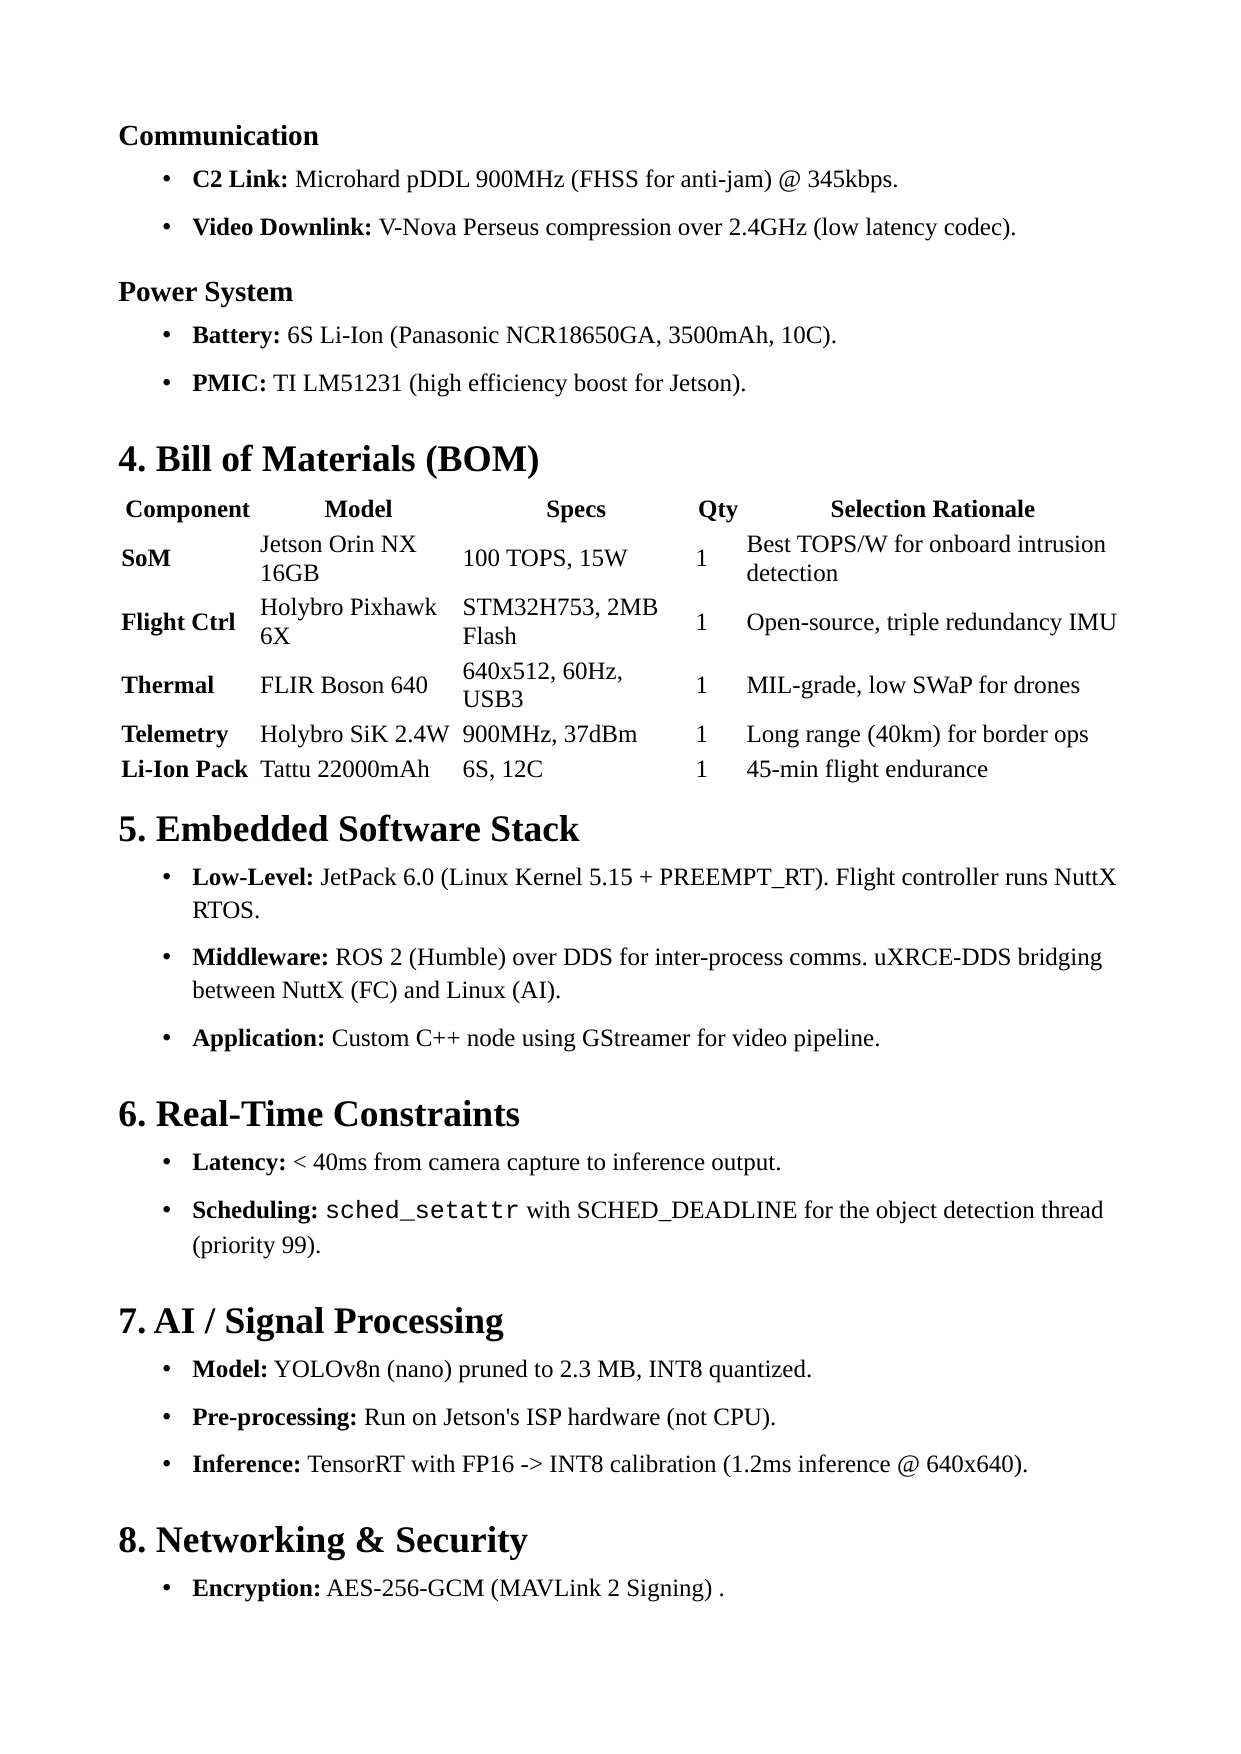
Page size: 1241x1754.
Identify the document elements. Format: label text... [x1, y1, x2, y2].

table_cell 1 [693, 590, 743, 653]
list Encryption: AES-256-GCM (MAVLink 2 Signing) . [162, 1573, 1122, 1602]
table_header Qty [693, 492, 743, 526]
subtitle 4. Bill of Materials (BOM) [118, 436, 1122, 479]
subtitle 7. AI / Signal Processing [118, 1298, 1122, 1341]
table_cell 45-min flight endurance [744, 751, 1122, 785]
list Pre-processing: Run on Jetson's ISP hardware (not CPU). [162, 1402, 1122, 1430]
table_cell Holybro Pixhawk 6X [257, 590, 459, 653]
table_cell STM32H753, 2MB Flash [460, 590, 692, 653]
table_cell Thermal [118, 653, 257, 716]
list Model: YOLOv8n (nano) pruned to 2.3 MB, INT8 quantized. [162, 1354, 1122, 1383]
table_header Specs [460, 492, 692, 526]
table_cell 1 [693, 526, 743, 589]
list Video Downlink: V-Nova Perseus compression over 2.4GHz (low latency codec). [162, 212, 1122, 241]
table_cell Jetson Orin NX 16GB [257, 526, 459, 589]
list Scheduling: sched_setattr with SCHED_DEADLINE for the object detection thread (priority 99). [162, 1195, 1122, 1259]
table_cell 1 [693, 653, 743, 716]
table_cell SoM [118, 526, 257, 589]
list Application: Custom C++ node using GStreamer for video pipeline. [162, 1023, 1122, 1052]
subtitle 6. Real-Time Constraints [118, 1092, 1122, 1135]
table_cell Telemetry [118, 716, 257, 751]
list Battery: 6S Li-Ion (Panasonic NCR18650GA, 3500mAh, 10C). [162, 320, 1122, 349]
table_header Selection Rationale [744, 492, 1122, 526]
table_cell 6S, 12C [460, 751, 692, 785]
table_cell 900MHz, 37dBm [460, 716, 692, 751]
table_cell Flight Ctrl [118, 590, 257, 653]
list Inference: TensorRT with FP16 -> INT8 calibration (1.2ms inference @ 640x640). [162, 1449, 1122, 1478]
table_cell Li-Ion Pack [118, 751, 257, 785]
list Middleware: ROS 2 (Humble) over DDS for inter-process comms. uXRCE-DDS bridging between NuttX (FC) and Linux (AI). [162, 942, 1122, 1004]
table_cell 100 TOPS, 15W [460, 526, 692, 589]
table_cell Holybro SiK 2.4W [257, 716, 459, 751]
subtitle Power System [118, 274, 1122, 307]
table_header Component [118, 492, 257, 526]
table_cell Open-source, triple redundancy IMU [744, 590, 1122, 653]
table_cell Tattu 22000mAh [257, 751, 459, 785]
subtitle Communication [118, 118, 1122, 152]
subtitle 8. Networking & Security [118, 1518, 1122, 1561]
subtitle 5. Embedded Software Stack [118, 806, 1122, 849]
table_cell Best TOPS/W for onboard intrusion detection [744, 526, 1122, 589]
table_cell MIL-grade, low SWaP for drones [744, 653, 1122, 716]
list Low-Level: JetPack 6.0 (Linux Kernel 5.15 + PREEMPT_RT). Flight controller runs NuttX RTOS. [162, 862, 1122, 924]
list PMIC: TI LM51231 (high efficiency boost for Jetson). [162, 368, 1122, 396]
table_cell 1 [693, 716, 743, 751]
table_cell Long range (40km) for border ops [744, 716, 1122, 751]
list Latency: < 40ms from camera capture to inference output. [162, 1147, 1122, 1176]
table_cell 1 [693, 751, 743, 785]
table_header Model [257, 492, 459, 526]
list C2 Link: Microhard pDDL 900MHz (FHSS for anti-jam) @ 345kbps. [162, 164, 1122, 193]
table_cell 640x512, 60Hz, USB3 [460, 653, 692, 716]
table_cell FLIR Boson 640 [257, 653, 459, 716]
